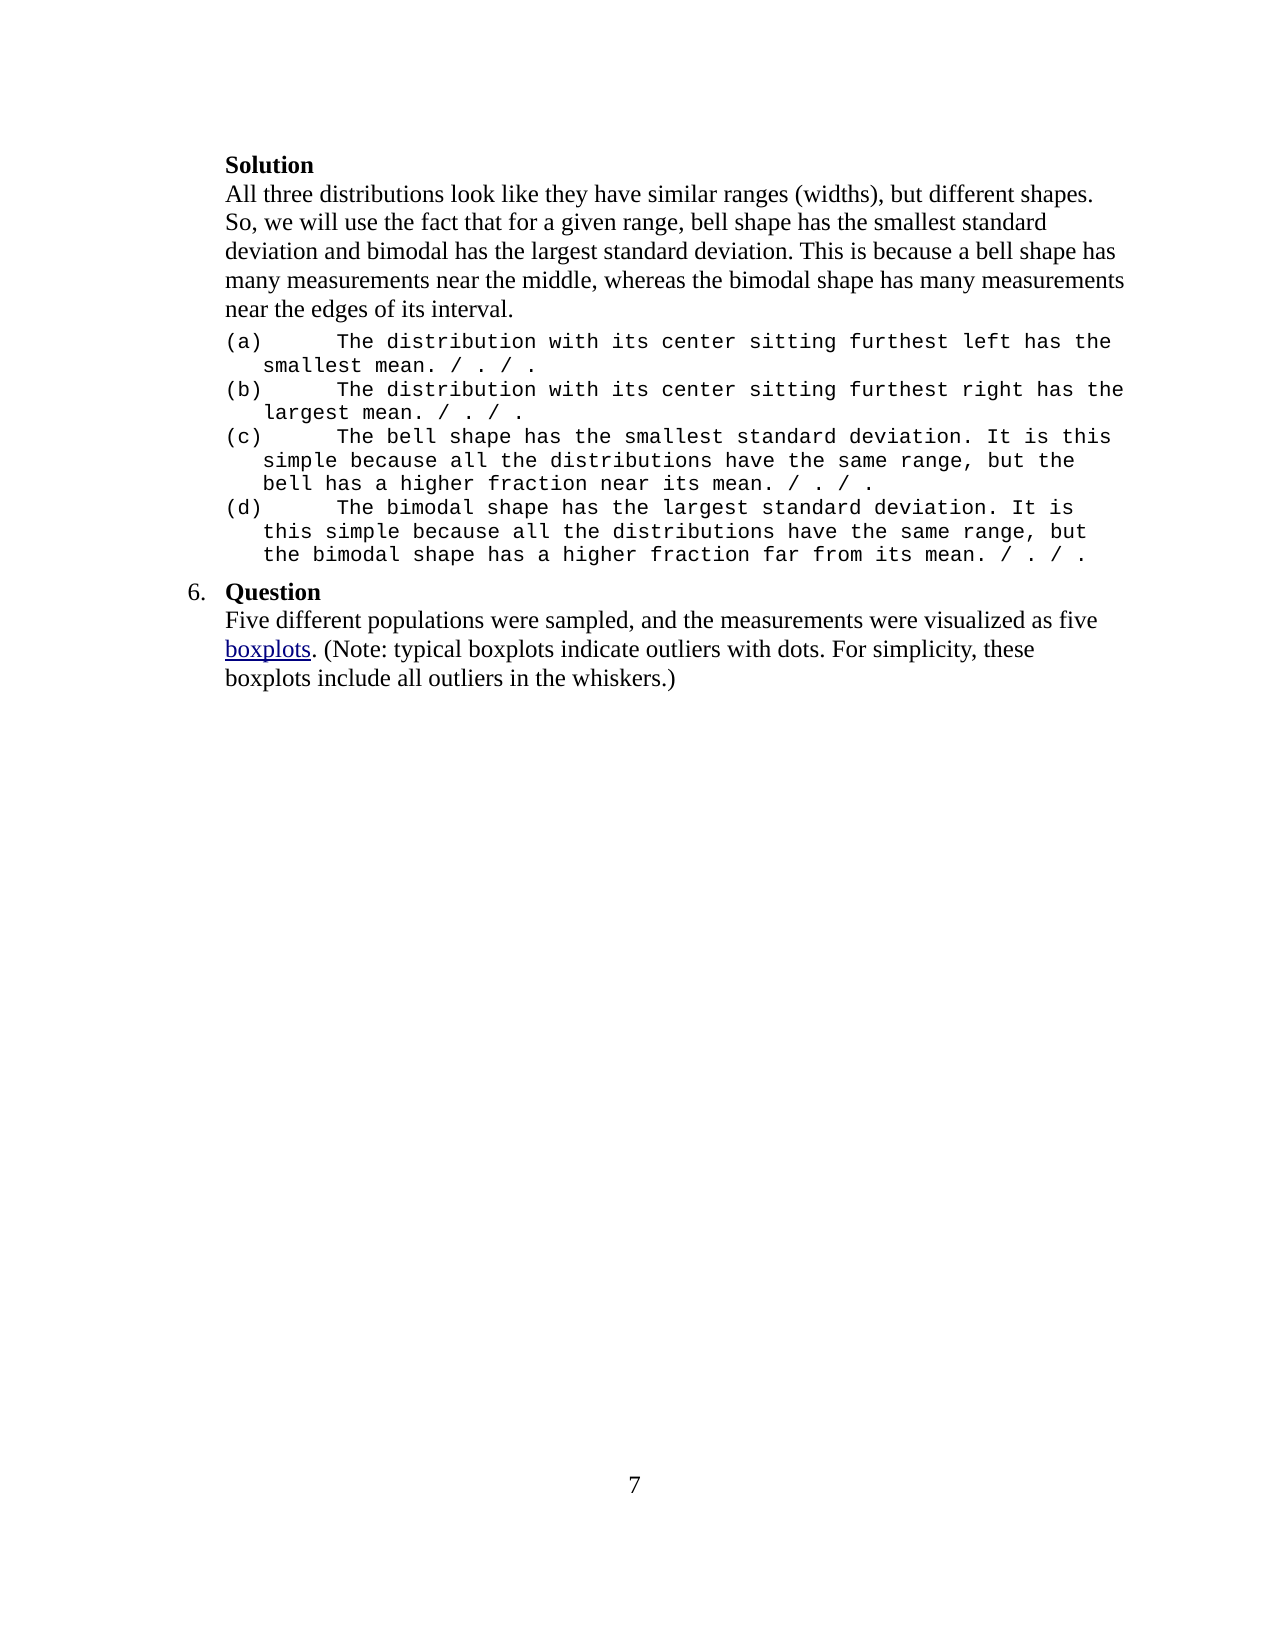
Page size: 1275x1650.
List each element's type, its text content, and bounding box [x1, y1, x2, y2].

list The distribution with its center sitting furthest right has the largest mean. / . / . [225, 379, 1125, 426]
list The bimodal shape has the largest standard deviation. It is this simple because all the distributions have the same range, but the bimodal shape has a higher fraction far from its mean. / . / . [225, 497, 1125, 568]
list The bell shape has the smallest standard deviation. It is this simple because all the distributions have the same range, but the bell has a higher fraction near its mean. / . / . [225, 426, 1125, 497]
list Question Five different populations were sampled, and the measurements were visualized as five boxplots. (Note: typical boxplots indicate outliers with dots. For simplicity, these boxplots include all outliers in the whiskers.) [187, 577, 1125, 692]
list The distribution with its center sitting furthest left has the smallest mean. / . / . [225, 331, 1125, 379]
list Solution All three distributions look like they have similar ranges (widths), but different shapes. So, we will use the fact that for a given range, bell shape has the smallest standard deviation and bimodal has the largest standard deviation. This is because a bell shape has many measurements near the middle, whereas the bimodal shape has many measurements near the edges of its interval. [187, 150, 1125, 322]
